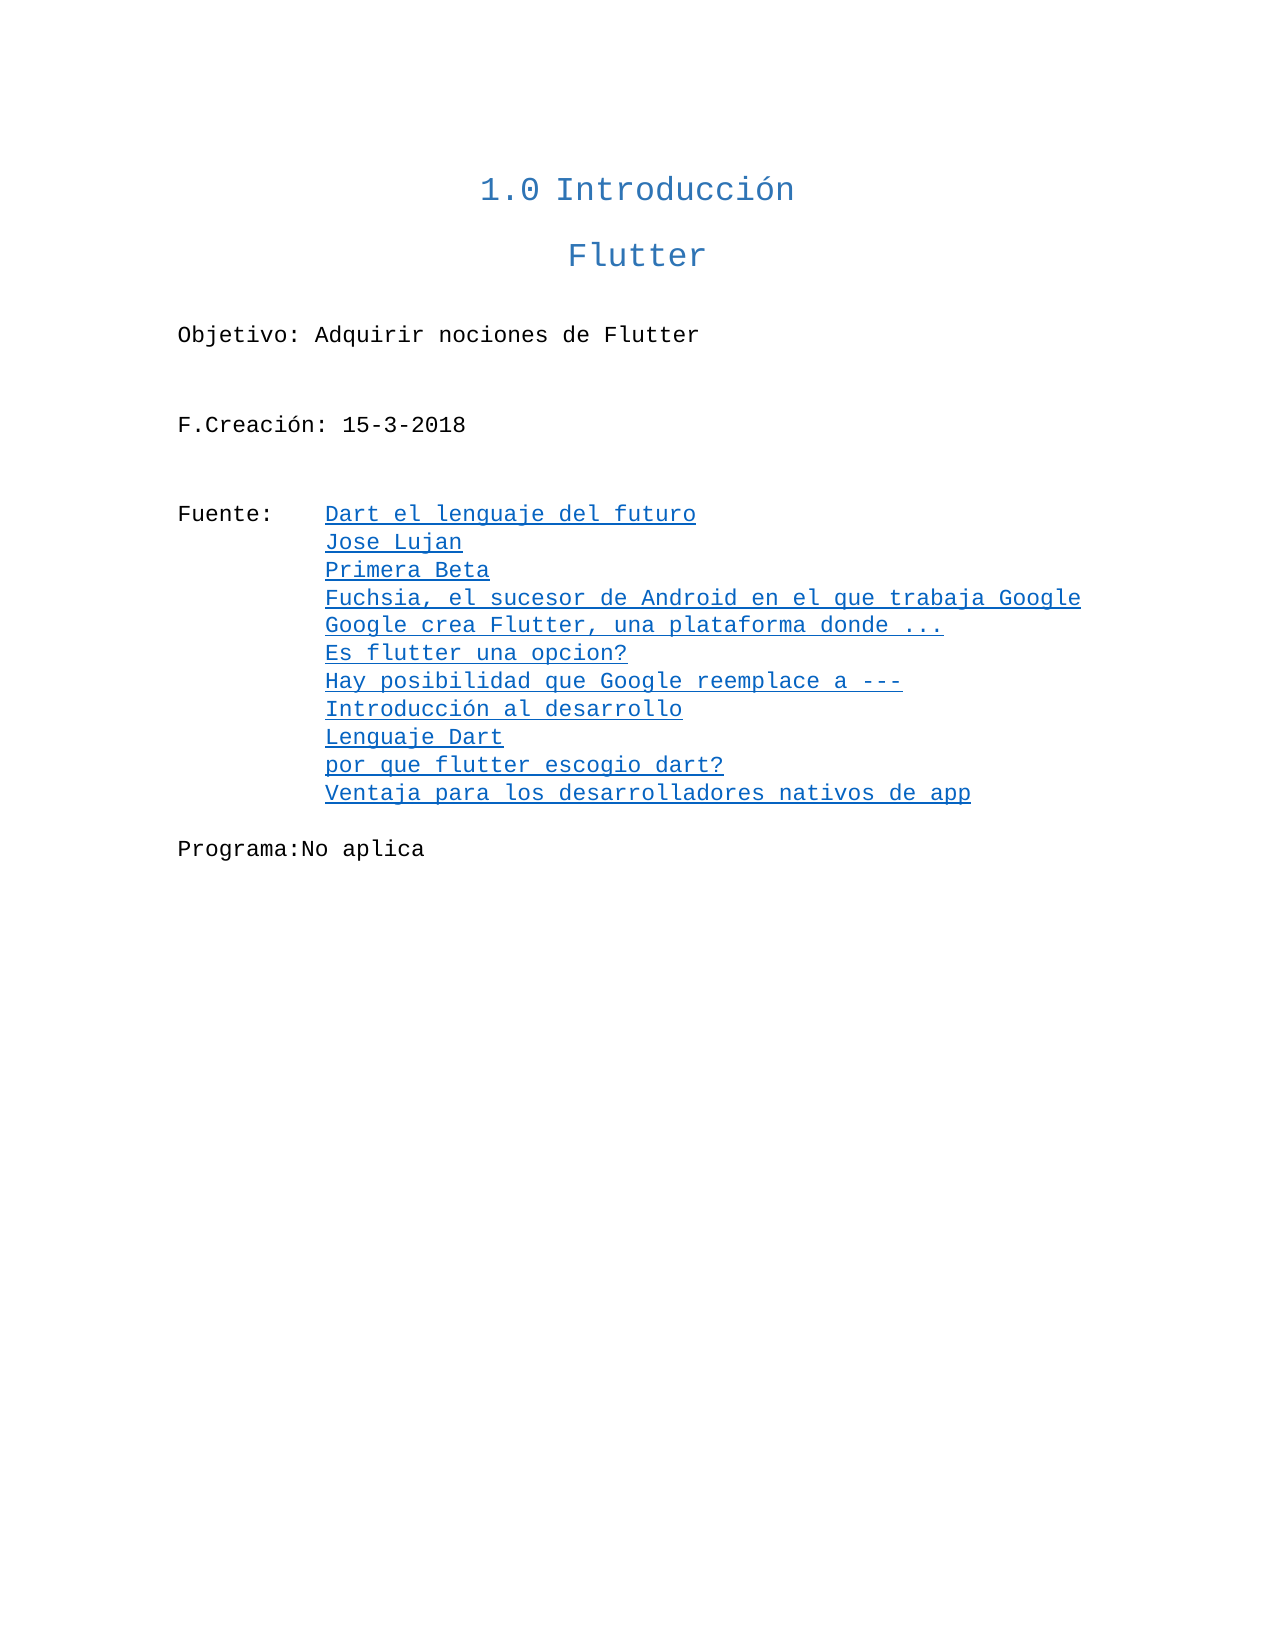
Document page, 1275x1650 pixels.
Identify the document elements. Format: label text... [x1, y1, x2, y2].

text por que flutter escogio dart? [251, 753, 1098, 779]
text Primera Beta [251, 558, 1098, 584]
text Hay posibilidad que Google reemplace a --- [251, 670, 1098, 696]
text Fuente: Dart el lenguaje del futuro [177, 502, 1098, 528]
text Es flutter una opcion? [251, 642, 1098, 668]
text Objetivo: Adquirir nociones de Flutter [177, 324, 1098, 350]
subtitle Flutter [177, 238, 1098, 276]
text Fuchsia, el sucesor de Android en el que trabaja Google [177, 586, 1098, 612]
text Google crea Flutter, una plataforma donde ... [251, 614, 1098, 640]
subtitle Introducción [177, 173, 1098, 210]
text F.Creación: 15-3-2018 [177, 413, 1098, 439]
text Programa:No aplica [177, 837, 1098, 863]
text Introducción al desarrollo [251, 698, 1098, 723]
text Jose Lujan [251, 530, 1098, 556]
text Ventaja para los desarrolladores nativos de app [251, 781, 1098, 807]
text Lenguaje Dart [251, 726, 1098, 751]
